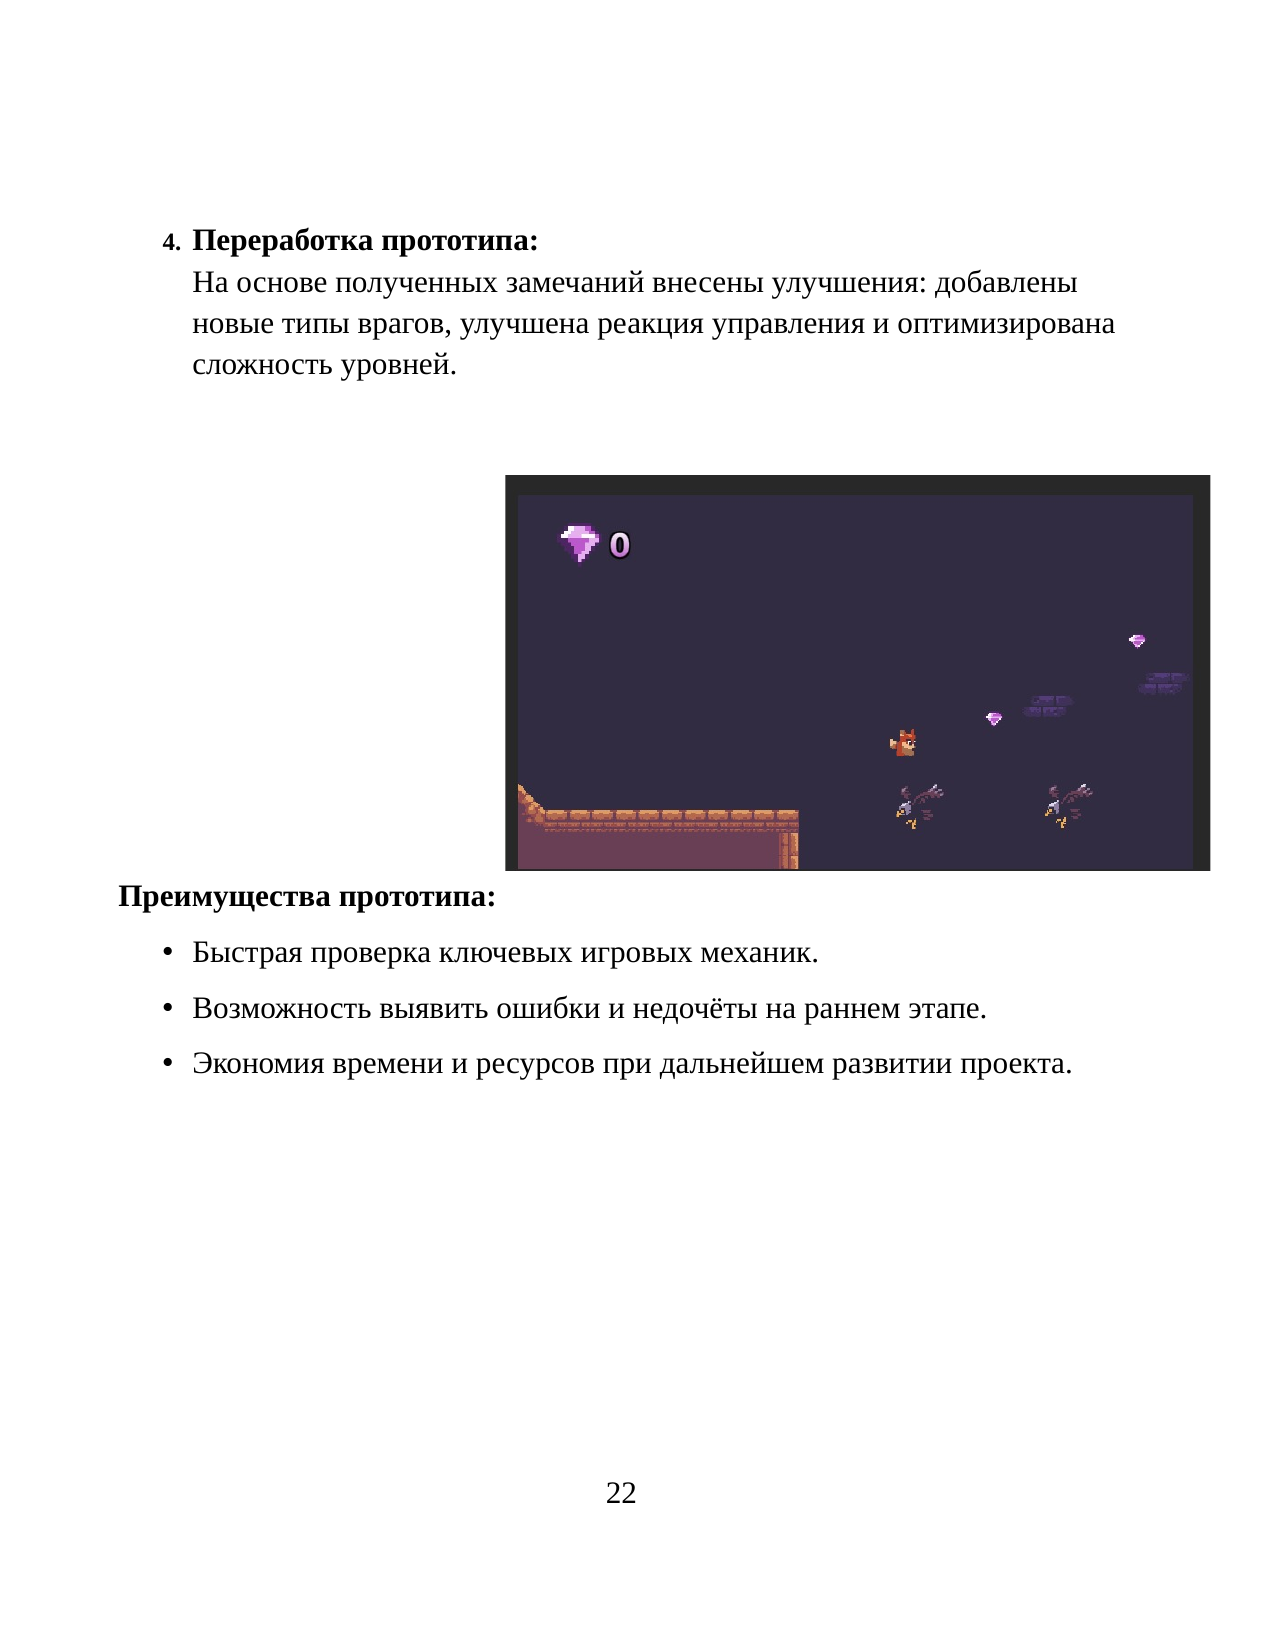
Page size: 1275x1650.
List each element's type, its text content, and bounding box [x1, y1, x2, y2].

text Преимущества прототипа: [118, 877, 1157, 913]
list Возможность выявить ошибки и недочёты на раннем этапе. [162, 989, 1157, 1025]
list Экономия времени и ресурсов при дальнейшем развитии проекта. [162, 1045, 1157, 1081]
text 22 [118, 1474, 1157, 1510]
list Переработка прототипа: На основе полученных замечаний внесены улучшения: добавлены новые типы врагов, улучшена реакция управления и оптимизирована сложность уровней. [162, 222, 1157, 381]
list Быстрая проверка ключевых игровых механик. [162, 933, 1157, 969]
